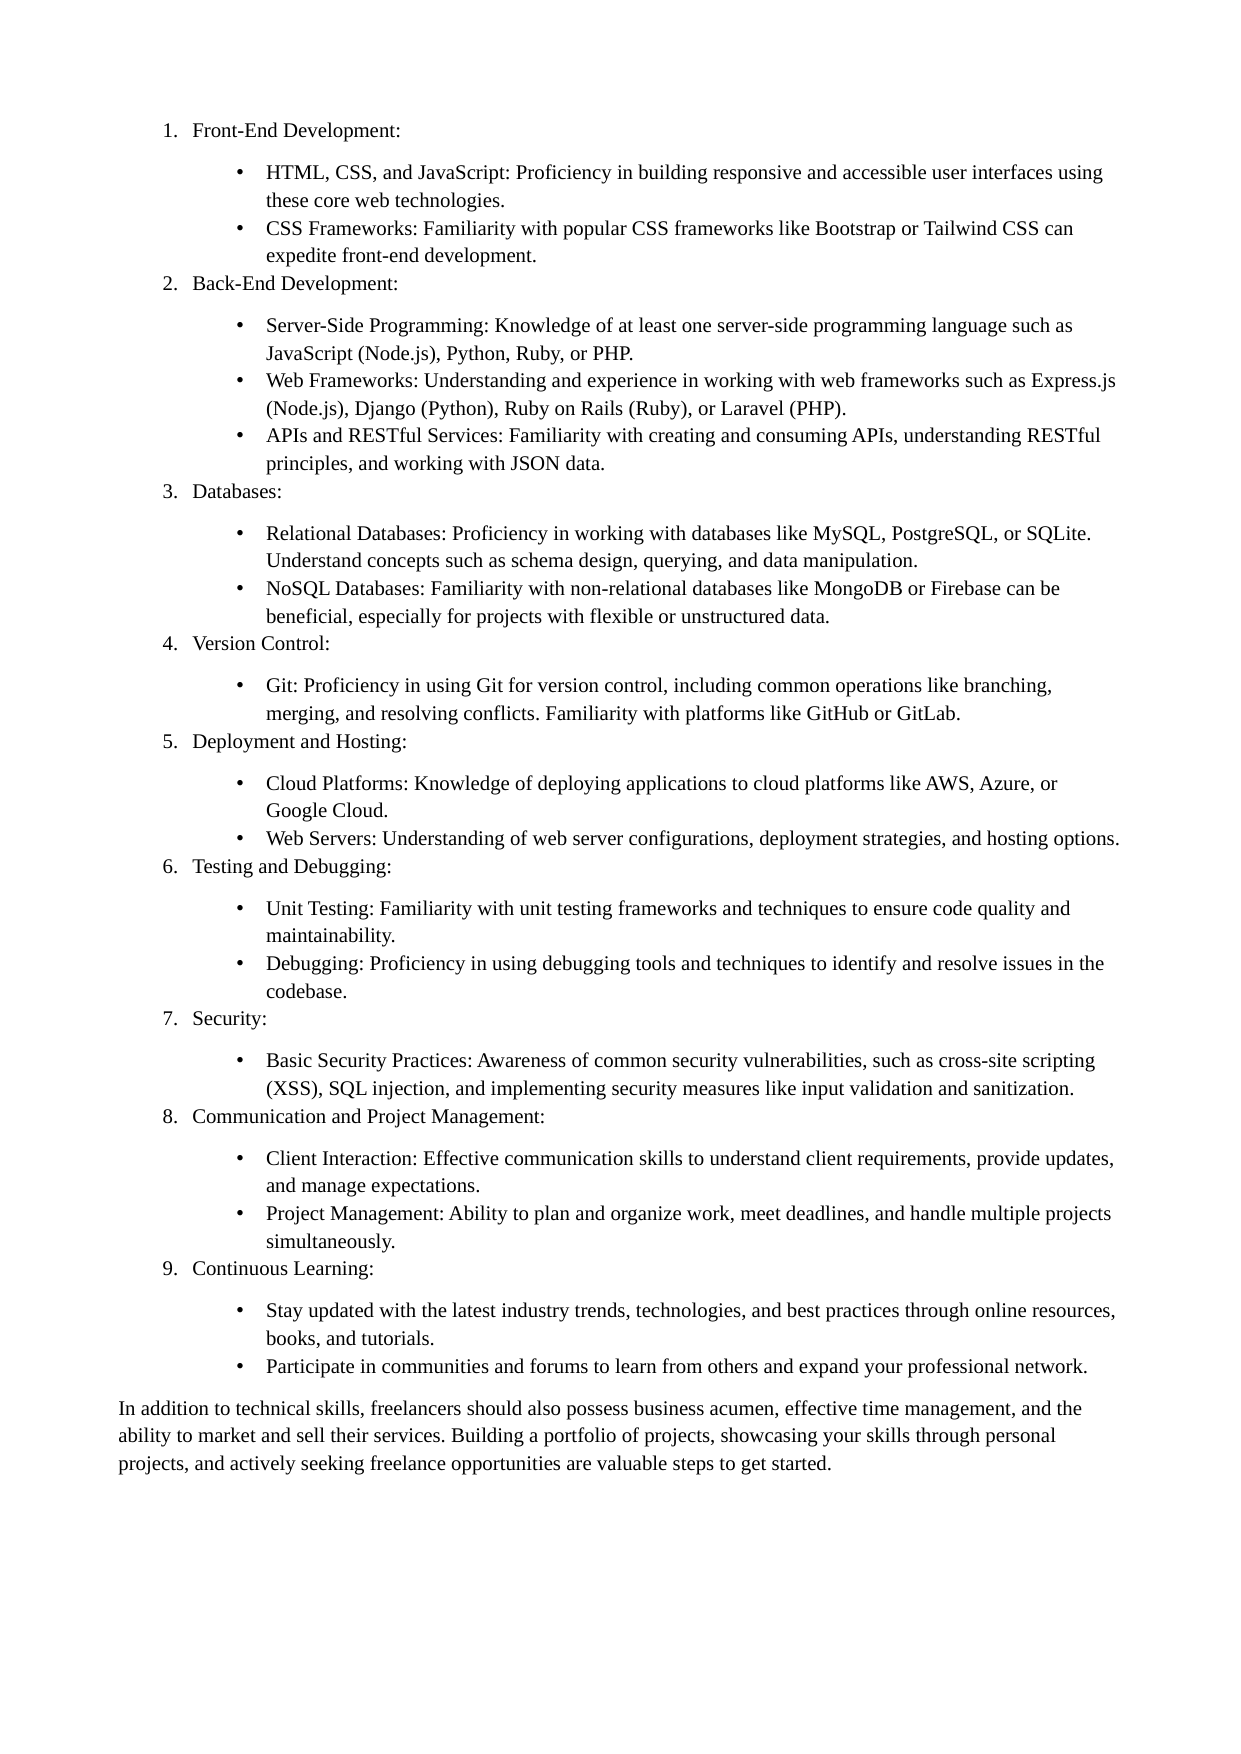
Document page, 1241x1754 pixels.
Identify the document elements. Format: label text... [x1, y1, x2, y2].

list Communication and Project Management: [162, 1103, 1122, 1128]
list Stay updated with the latest industry trends, technologies, and best practices through online resources, books, and tutorials. [236, 1298, 1122, 1350]
list Version Control: [162, 631, 1122, 655]
list Web Frameworks: Understanding and experience in working with web frameworks such as Express.js (Node.js), Django (Python), Ruby on Rails (Ruby), or Laravel (PHP). [236, 368, 1122, 420]
list NoSQL Databases: Familiarity with non-relational databases like MongoDB or Firebase can be beneficial, especially for projects with flexible or unstructured data. [236, 576, 1122, 628]
list Security: [162, 1006, 1122, 1030]
list Project Management: Ability to plan and organize work, meet deadlines, and handle multiple projects simultaneously. [236, 1201, 1122, 1253]
list Web Servers: Understanding of web server configurations, deployment strategies, and hosting options. [236, 826, 1122, 850]
list Unit Testing: Familiarity with unit testing frameworks and techniques to ensure code quality and maintainability. [236, 896, 1122, 947]
list Testing and Debugging: [162, 853, 1122, 878]
list Front-End Development: [162, 118, 1122, 142]
list CSS Frameworks: Familiarity with popular CSS frameworks like Bootstrap or Tailwind CSS can expedite front-end development. [236, 216, 1122, 267]
list Basic Security Practices: Awareness of common security vulnerabilities, such as cross-site scripting (XSS), SQL injection, and implementing security measures like input validation and sanitization. [236, 1048, 1122, 1100]
list Client Interaction: Effective communication skills to understand client requirements, provide updates, and manage expectations. [236, 1146, 1122, 1197]
text In addition to technical skills, freelancers should also possess business acumen, effective time management, and the ability to market and sell their services. Building a portfolio of projects, showcasing your skills through personal projects, and actively seeking freelance opportunities are valuable steps to get started. [118, 1396, 1122, 1475]
list Back-End Development: [162, 271, 1122, 295]
list APIs and RESTful Services: Familiarity with creating and consuming APIs, understanding RESTful principles, and working with JSON data. [236, 423, 1122, 475]
list Server-Side Programming: Knowledge of at least one server-side programming language such as JavaScript (Node.js), Python, Ruby, or PHP. [236, 313, 1122, 364]
list Participate in communities and forums to learn from others and expand your professional network. [236, 1353, 1122, 1378]
list Deployment and Hosting: [162, 728, 1122, 753]
list Git: Proficiency in using Git for version control, including common operations like branching, merging, and resolving conflicts. Familiarity with platforms like GitHub or GitLab. [236, 673, 1122, 725]
list Databases: [162, 478, 1122, 503]
list HTML, CSS, and JavaScript: Proficiency in building responsive and accessible user interfaces using these core web technologies. [236, 160, 1122, 212]
list Continuous Learning: [162, 1256, 1122, 1280]
list Cloud Platforms: Knowledge of deploying applications to cloud platforms like AWS, Azure, or Google Cloud. [236, 771, 1122, 822]
list Debugging: Proficiency in using debugging tools and techniques to identify and resolve issues in the codebase. [236, 951, 1122, 1003]
list Relational Databases: Proficiency in working with databases like MySQL, PostgreSQL, or SQLite. Understand concepts such as schema design, querying, and data manipulation. [236, 521, 1122, 572]
